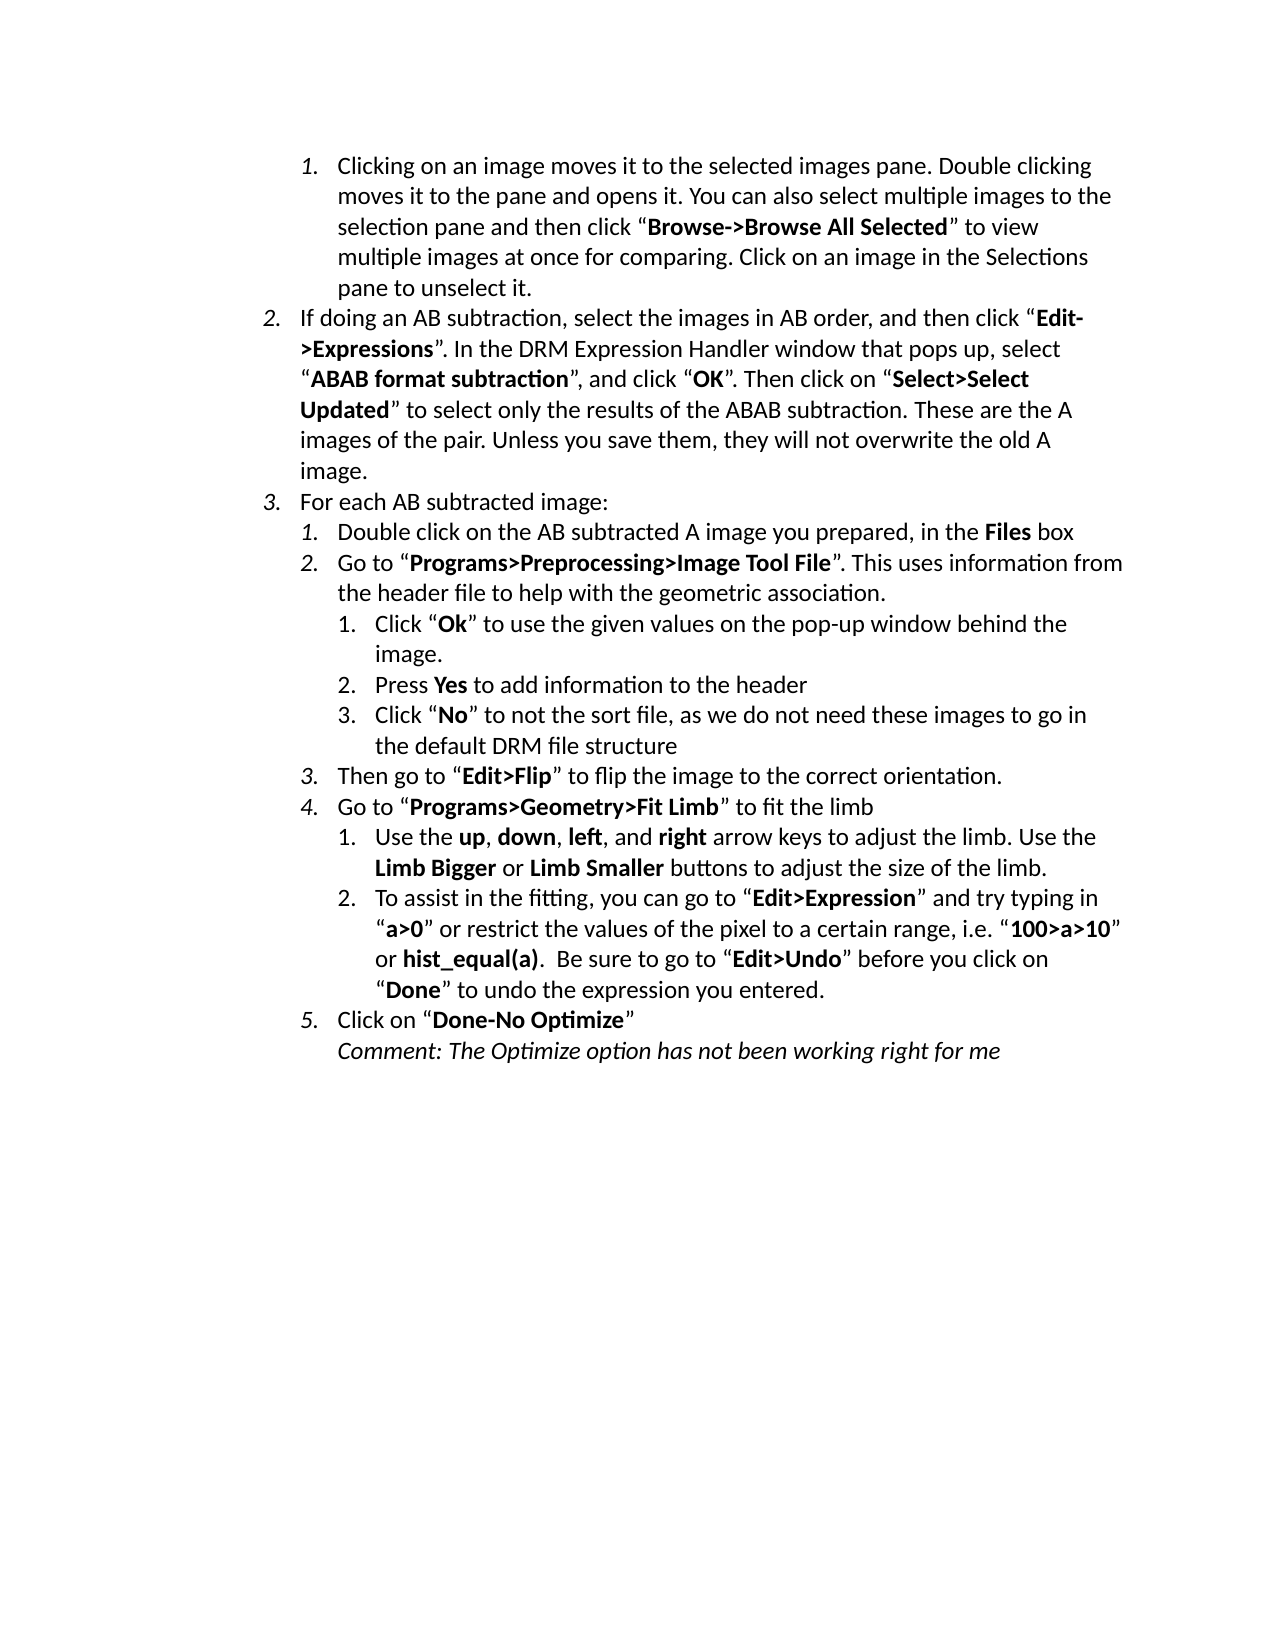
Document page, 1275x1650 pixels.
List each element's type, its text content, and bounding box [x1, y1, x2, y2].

subtitle Double click on the AB subtracted A image you prepared, in the Files box [300, 516, 1125, 547]
list Click on “Done-No Optimize” Comment: The Optimize option has not been working right for me [300, 1004, 1125, 1066]
list Then go to “Edit>Flip” to flip the image to the correct orientation. [300, 760, 1125, 791]
list For each AB subtracted image: [262, 486, 1125, 516]
list If doing an AB subtraction, select the images in AB order, and then click “Edit->Expressions”. In the DRM Expression Handler window that pops up, select “ABAB format subtraction”, and click “OK”. Then click on “Select>Select Updated” to select only the results of the ABAB subtraction. These are the A images of the pair. Unless you save them, they will not overwrite the old A image. [262, 303, 1125, 486]
list Press Yes to add information to the header [337, 669, 1125, 699]
list Clicking on an image moves it to the selected images pane. Double clicking moves it to the pane and opens it. You can also select multiple images to the selection pane and then click “Browse->Browse All Selected” to view multiple images at once for comparing. Click on an image in the Selections pane to unselect it. [300, 150, 1125, 303]
list Use the up, down, left, and right arrow keys to adjust the limb. Use the Limb Bigger or Limb Smaller buttons to adjust the size of the limb. [337, 821, 1125, 882]
list Click “No” to not the sort file, as we do not need these images to go in the default DRM file structure [337, 699, 1125, 760]
list To assist in the fitting, you can go to “Edit>Expression” and try typing in “a>0” or restrict the values of the pixel to a certain range, i.e. “100>a>10” or hist_equal(a). Be sure to go to “Edit>Undo” before you click on “Done” to undo the expression you entered. [337, 882, 1125, 1004]
list Click “Ok” to use the given values on the pop-up window behind the image. [337, 608, 1125, 669]
subtitle Go to “Programs>Geometry>Fit Limb” to fit the limb [300, 791, 1125, 821]
list Go to “Programs>Preprocessing>Image Tool File”. This uses information from the header file to help with the geometric association. [300, 547, 1125, 608]
